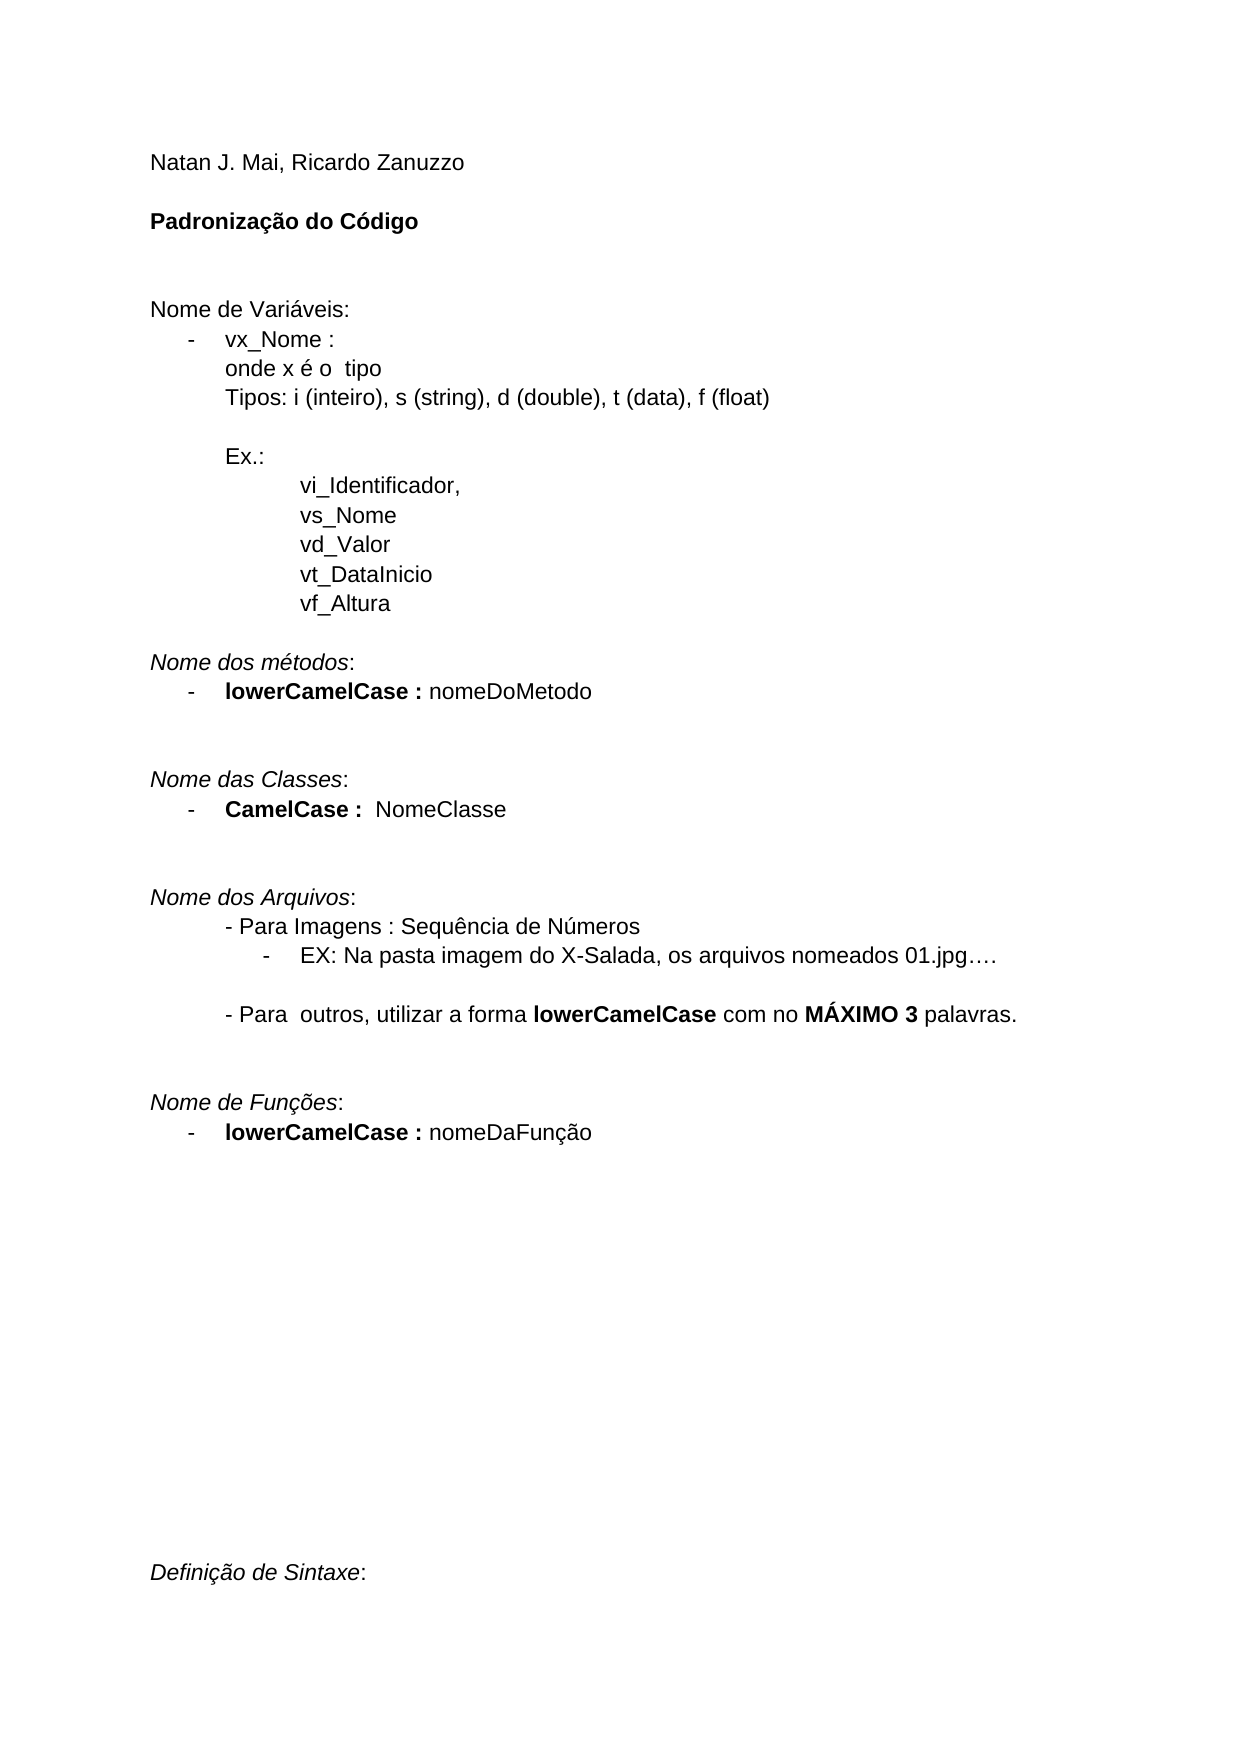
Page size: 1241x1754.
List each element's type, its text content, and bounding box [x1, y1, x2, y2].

text Definição de Sintaxe: [150, 1560, 1091, 1586]
text Nome de Funções: [150, 1090, 1091, 1116]
text Natan J. Mai, Ricardo Zanuzzo [150, 150, 1091, 176]
text vs_Nome [150, 502, 1091, 528]
list EX: Na pasta imagem do X-Salada, os arquivos nomeados 01.jpg…. [262, 943, 1091, 969]
text Nome de Variáveis: [150, 297, 1091, 322]
list lowerCamelCase : nomeDoMetodo [187, 679, 1091, 704]
text - Para outros, utilizar a forma lowerCamelCase com no MÁXIMO 3 palavras. [150, 1002, 1091, 1027]
text Ex.: [150, 444, 1091, 469]
text Nome das Classes: [150, 767, 1091, 792]
text Nome dos métodos: [150, 649, 1091, 675]
list vx_Nome : [187, 326, 1091, 352]
text vt_DataInicio [150, 561, 1091, 587]
text Tipos: i (inteiro), s (string), d (double), t (data), f (float) [225, 385, 1091, 411]
text Padronização do Código [150, 209, 1091, 234]
text onde x é o tipo [225, 356, 1091, 381]
text vd_Valor [150, 532, 1091, 557]
list CamelCase : NomeClasse [187, 796, 1091, 822]
list lowerCamelCase : nomeDaFunção [187, 1119, 1091, 1145]
text Nome dos Arquivos: [150, 884, 1091, 910]
text vi_Identificador, [150, 473, 1091, 499]
text vf_Altura [150, 591, 1091, 616]
text - Para Imagens : Sequência de Números [150, 914, 1091, 939]
